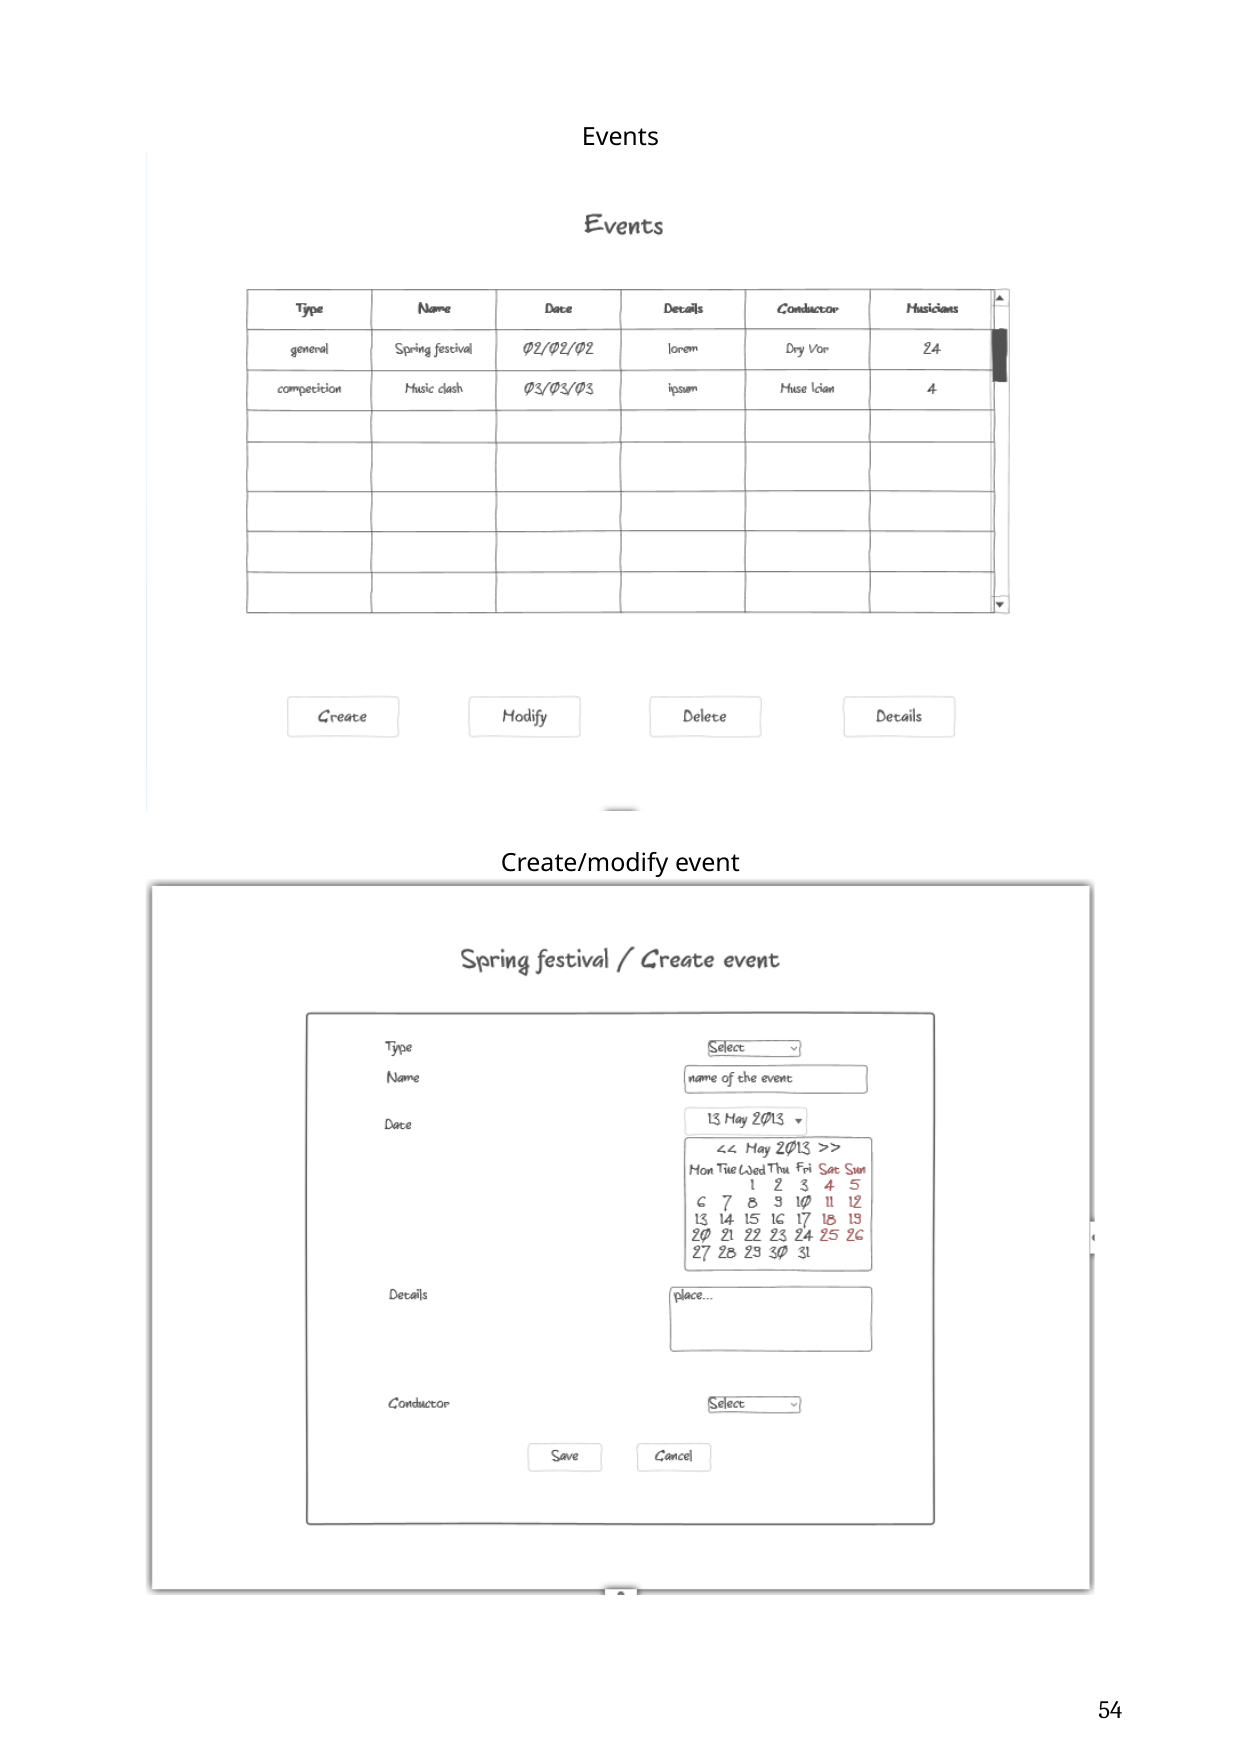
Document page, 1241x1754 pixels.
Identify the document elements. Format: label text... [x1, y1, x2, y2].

text Create/modify event [118, 845, 1122, 879]
picture [145, 879, 1095, 1595]
text Events [118, 118, 1122, 152]
picture [146, 152, 1094, 811]
